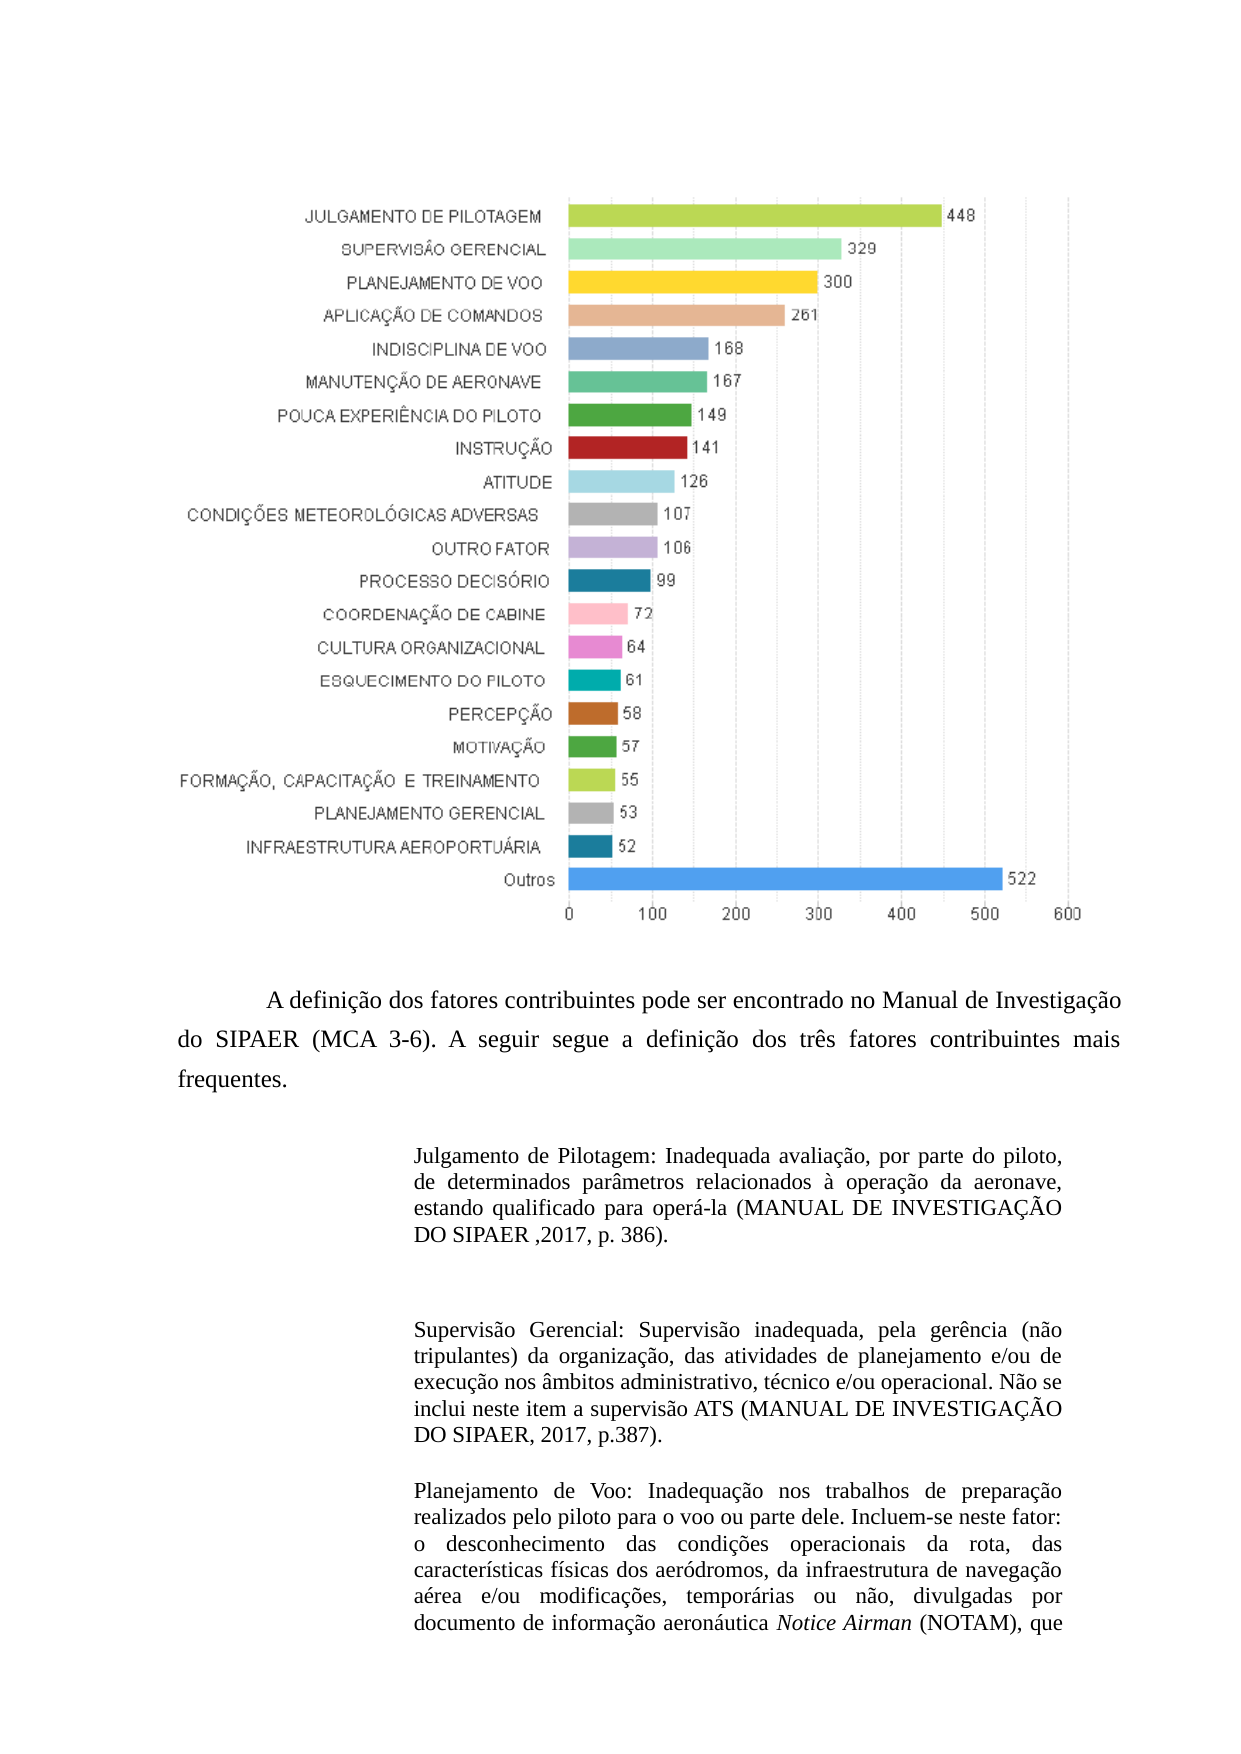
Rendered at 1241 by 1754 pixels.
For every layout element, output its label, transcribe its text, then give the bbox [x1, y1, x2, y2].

text Julgamento de Pilotagem: Inadequada avaliação, por parte do piloto, de determinados parâmetros relacionados à operação da aeronave, estando qualificado para operá-la (MANUAL DE INVESTIGAÇÃO DO SIPAER ,2017, p. 386). [413, 1142, 1063, 1247]
text Planejamento de Voo: Inadequação nos trabalhos de preparação realizados pelo piloto para o voo ou parte dele. Incluem-se neste fator: o desconhecimento das condições operacionais da rota, das características físicas dos aeródromos, da infraestrutura de navegação aérea e/ou modificações, temporárias ou não, divulgadas por documento de informação aeronáutica Notice Airman (NOTAM), que [413, 1477, 1063, 1635]
picture [177, 189, 1122, 923]
text Supervisão Gerencial: Supervisão inadequada, pela gerência (não tripulantes) da organização, das atividades de planejamento e/ou de execução nos âmbitos administrativo, técnico e/ou operacional. Não se inclui neste item a supervisão ATS (MANUAL DE INVESTIGAÇÃO DO SIPAER, 2017, p.387). [413, 1316, 1063, 1447]
text A definição dos fatores contribuintes pode ser encontrado no Manual de Investigação do SIPAER (MCA 3-6). A seguir segue a definição dos três fatores contribuintes mais frequentes. [177, 986, 1122, 1092]
